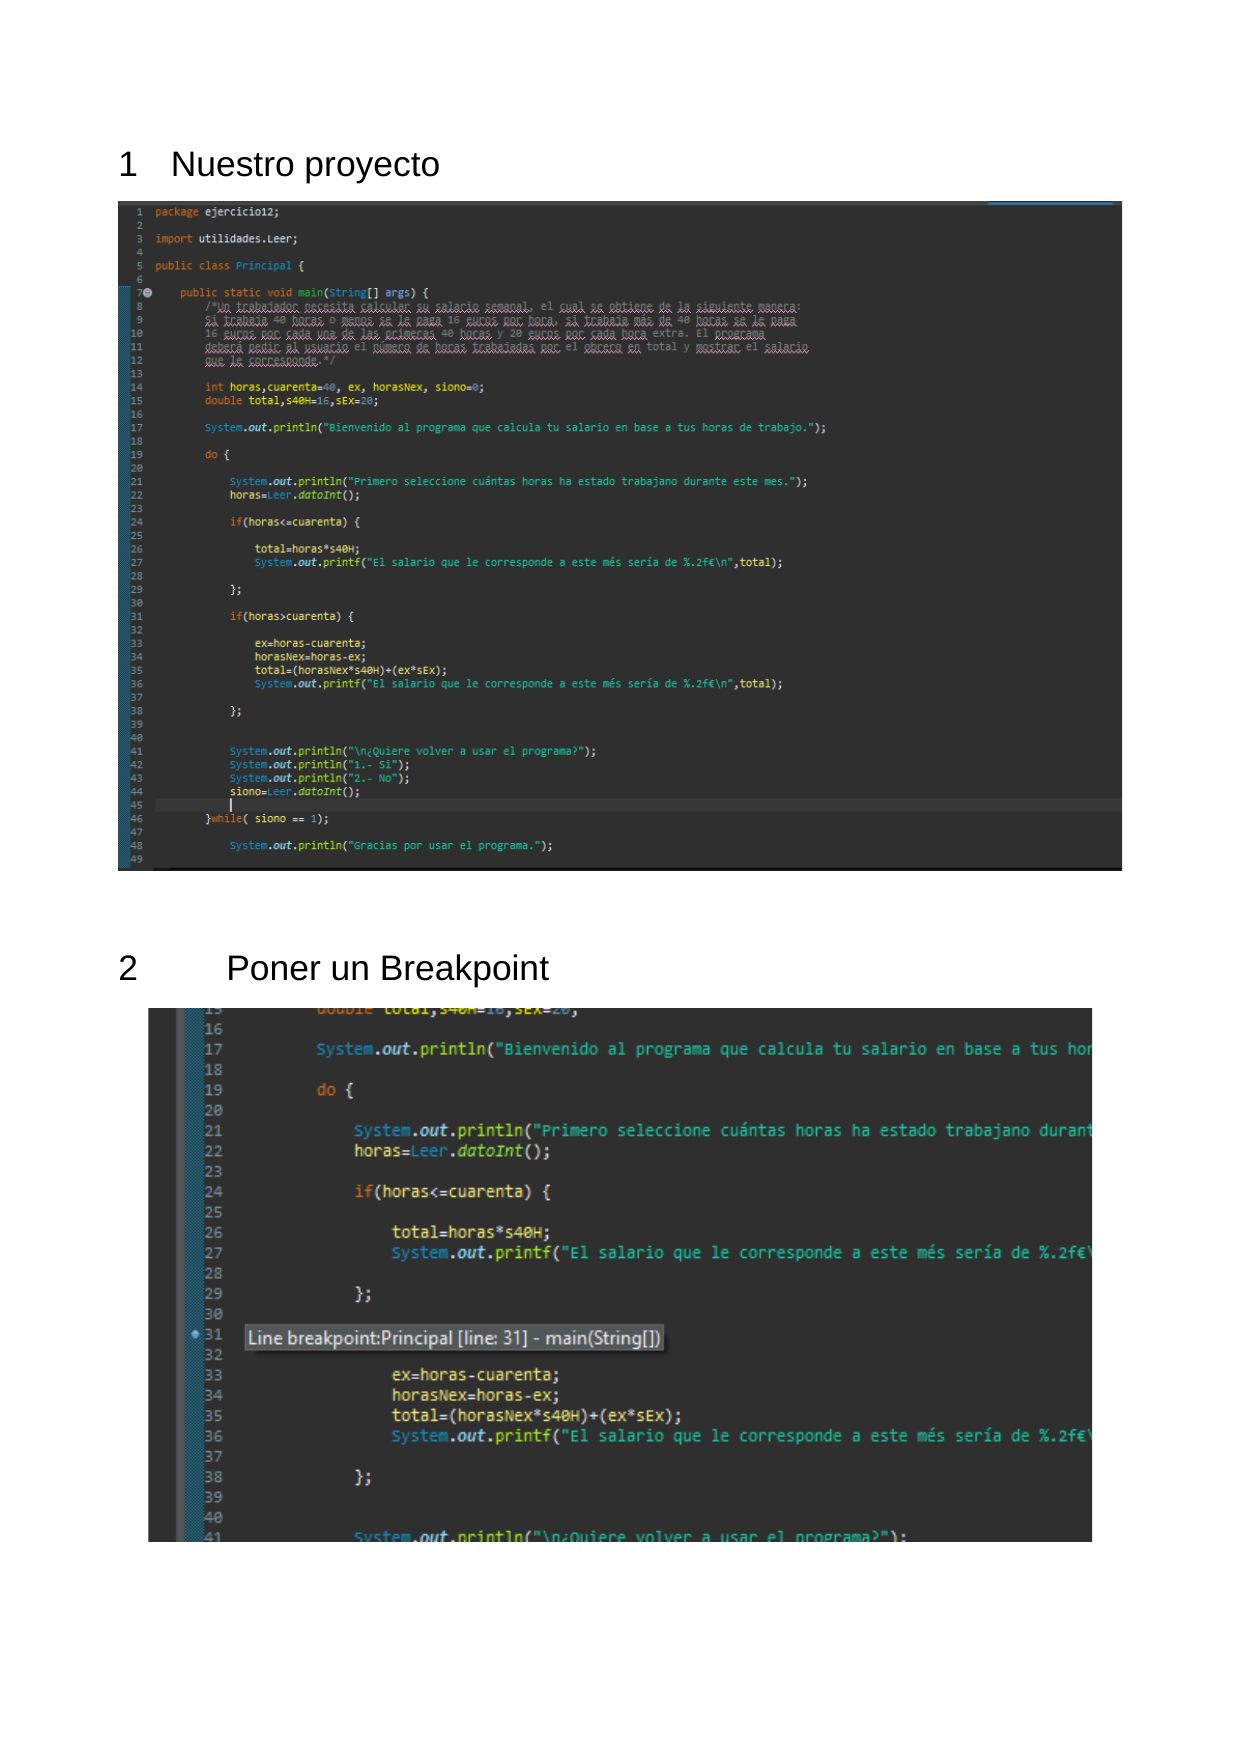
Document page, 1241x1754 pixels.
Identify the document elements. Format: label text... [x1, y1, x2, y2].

picture [118, 201, 1123, 871]
text 1 Nuestro proyecto [118, 143, 1122, 184]
picture [148, 1008, 1093, 1542]
text 2 Poner un Breakpoint [118, 947, 1122, 988]
